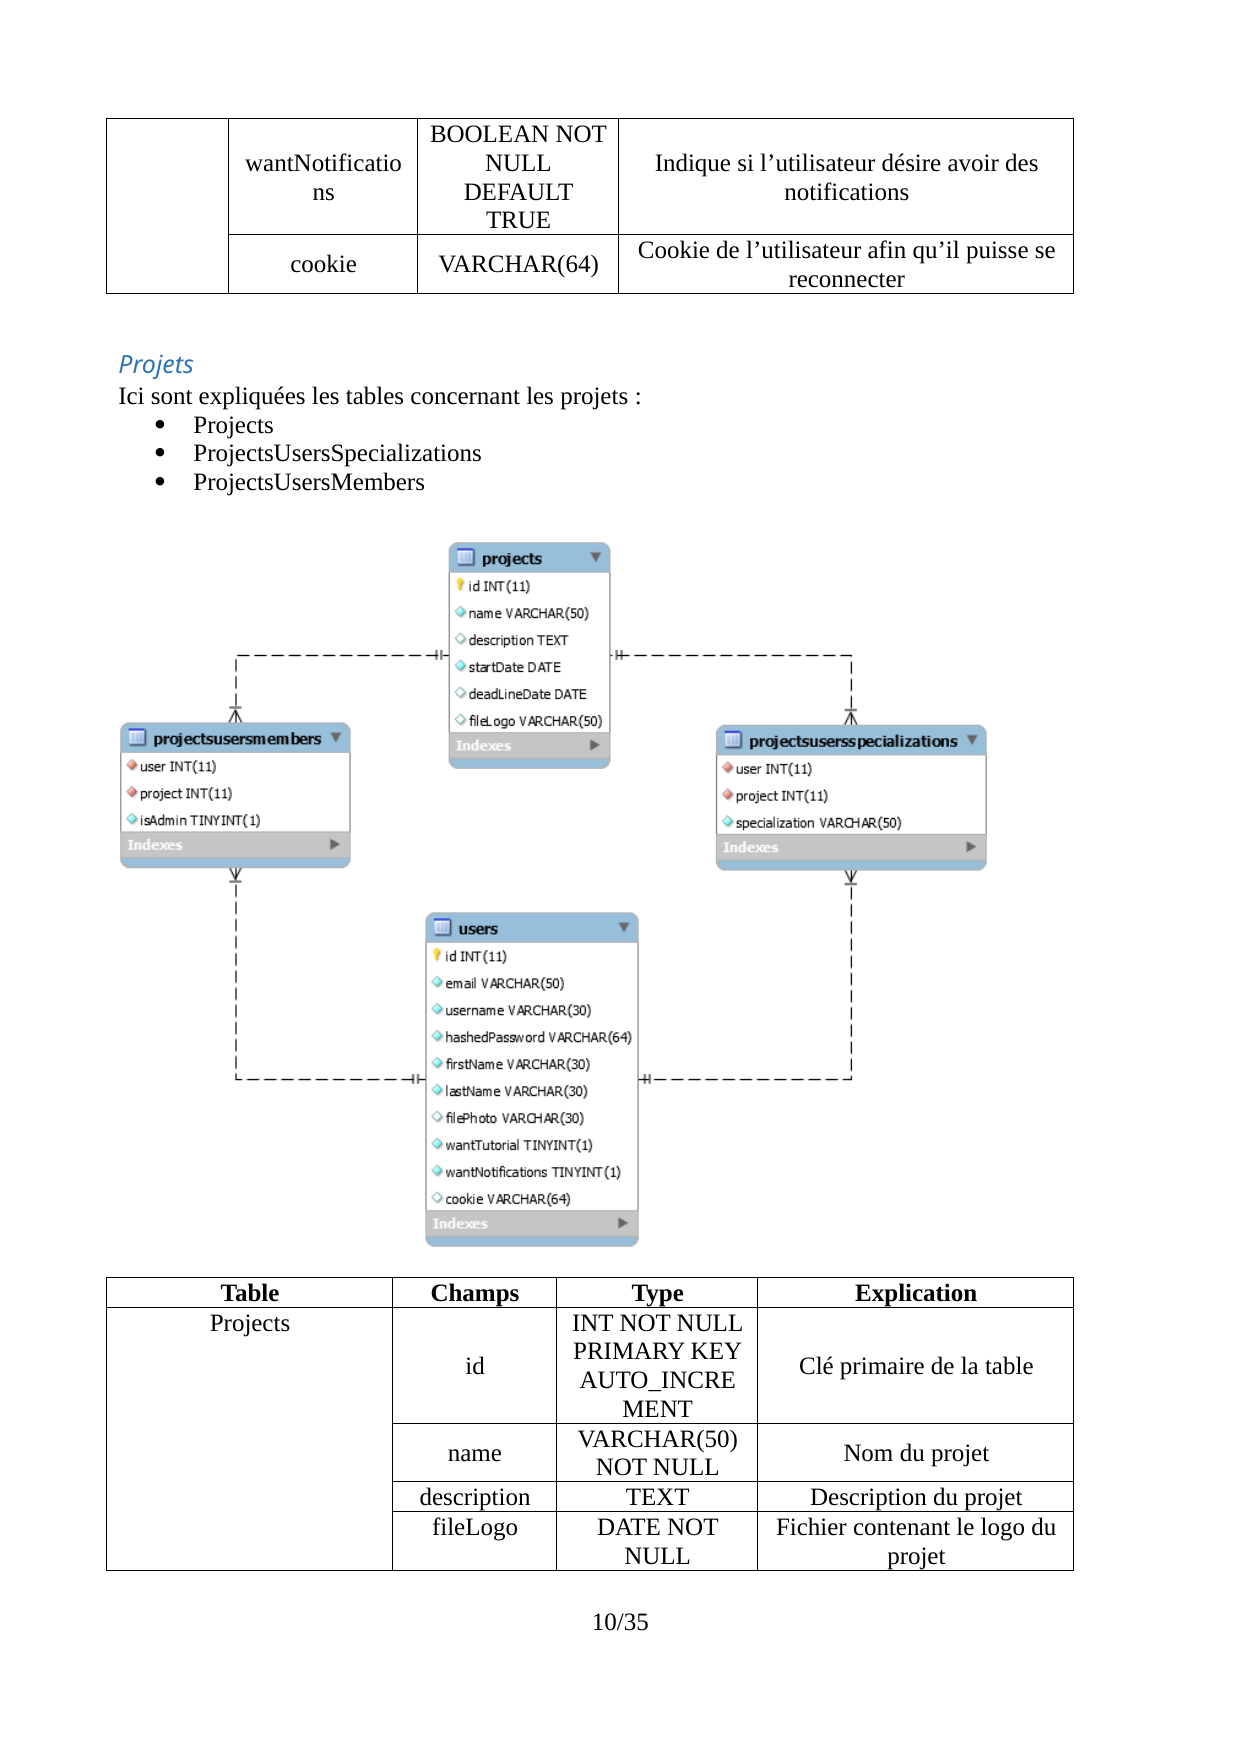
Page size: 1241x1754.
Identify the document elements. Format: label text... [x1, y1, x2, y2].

table_cell cookie [229, 235, 417, 293]
table_cell DATE NOT NULL [557, 1512, 757, 1569]
table_header Explication [758, 1278, 1073, 1307]
table_cell Cookie de l’utilisateur afin qu’il puisse se reconnecter [619, 235, 1073, 293]
table_cell Description du projet [758, 1482, 1073, 1511]
table_cell Indique si l’utilisateur désire avoir des notifications [619, 119, 1073, 234]
table_cell Clé primaire de la table [758, 1308, 1073, 1423]
table_cell BOOLEAN NOT NULL DEFAULT TRUE [418, 119, 618, 234]
table_header Table [107, 1278, 392, 1307]
list ProjectsUsersSpecializations [156, 438, 1122, 467]
list ProjectsUsersMembers [156, 467, 1122, 496]
table_header Champs [393, 1278, 556, 1307]
table_cell Fichier contenant le logo du projet [758, 1512, 1073, 1569]
picture [118, 541, 989, 1248]
table_cell VARCHAR(64) [418, 235, 618, 293]
subtitle Projets [118, 347, 1122, 381]
table_cell [107, 119, 228, 293]
table_cell name [393, 1424, 556, 1481]
list Projects [156, 410, 1122, 438]
table_cell description [393, 1482, 556, 1511]
table_cell wantNotifications [229, 119, 417, 234]
table_cell INT NOT NULL PRIMARY KEY AUTO_INCREMENT [557, 1308, 757, 1423]
table_cell VARCHAR(50) NOT NULL [557, 1424, 757, 1481]
table_header Type [557, 1278, 757, 1307]
table_cell TEXT [557, 1482, 757, 1511]
table_cell Projects [107, 1308, 392, 1569]
text Ici sont expliquées les tables concernant les projets : [118, 381, 1122, 410]
table_cell fileLogo [393, 1512, 556, 1569]
table_cell id [393, 1308, 556, 1423]
table_cell Nom du projet [758, 1424, 1073, 1481]
